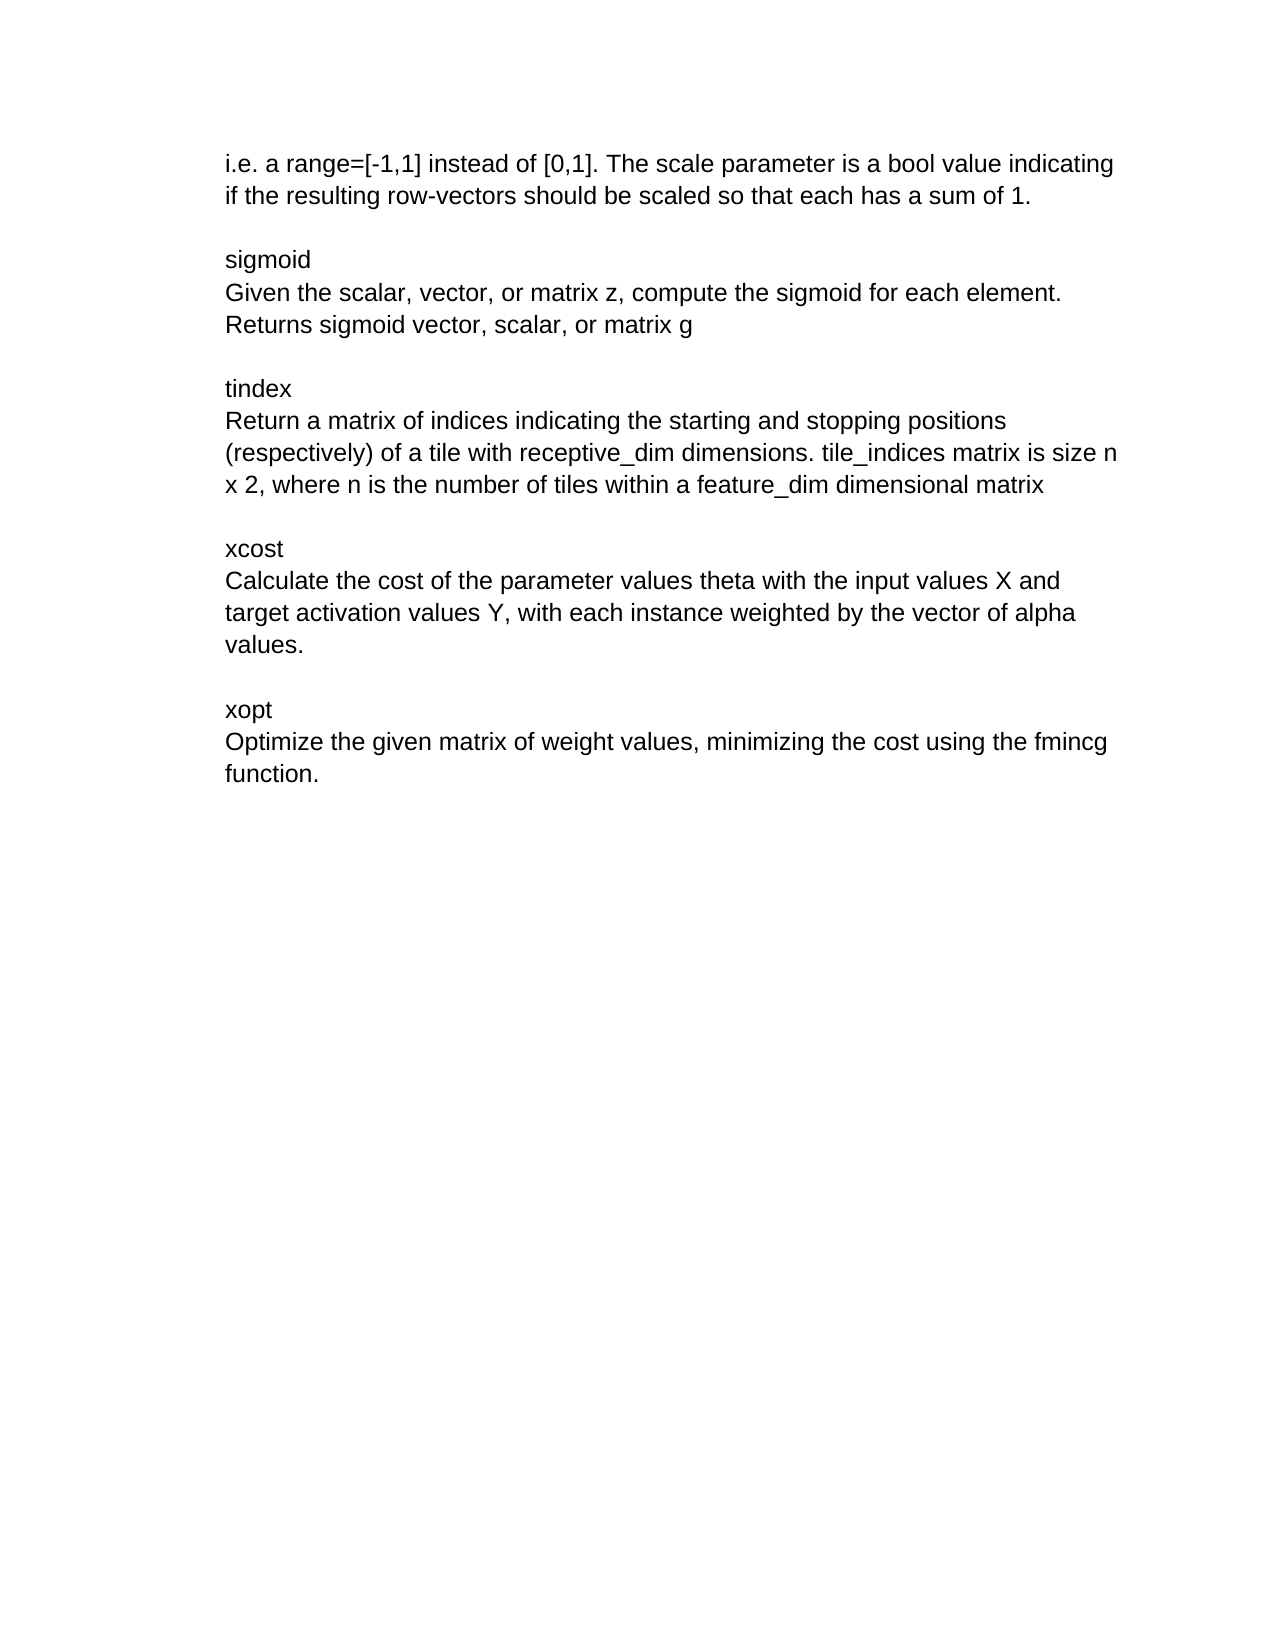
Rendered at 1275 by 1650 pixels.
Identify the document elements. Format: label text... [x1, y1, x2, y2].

text xcost [225, 535, 1125, 563]
text sigmoid [225, 246, 1125, 274]
text Calculate the cost of the parameter values theta with the input values X and target activation values Y, with each instance weighted by the vector of alpha values. [225, 567, 1125, 659]
text Return a matrix of indices indicating the starting and stopping positions (respectively) of a tile with receptive_dim dimensions. tile_indices matrix is size n x 2, where n is the number of tiles within a feature_dim dimensional matrix [225, 407, 1125, 499]
text i.e. a range=[-1,1] instead of [0,1]. The scale parameter is a bool value indicating if the resulting row-vectors should be scaled so that each has a sum of 1. [225, 150, 1125, 210]
text Optimize the given matrix of weight values, minimizing the cost using the fmincg function. [225, 727, 1125, 787]
text Given the scalar, vector, or matrix z, compute the sigmoid for each element. Returns sigmoid vector, scalar, or matrix g [225, 278, 1125, 338]
text tindex [225, 374, 1125, 402]
text xopt [225, 695, 1125, 723]
